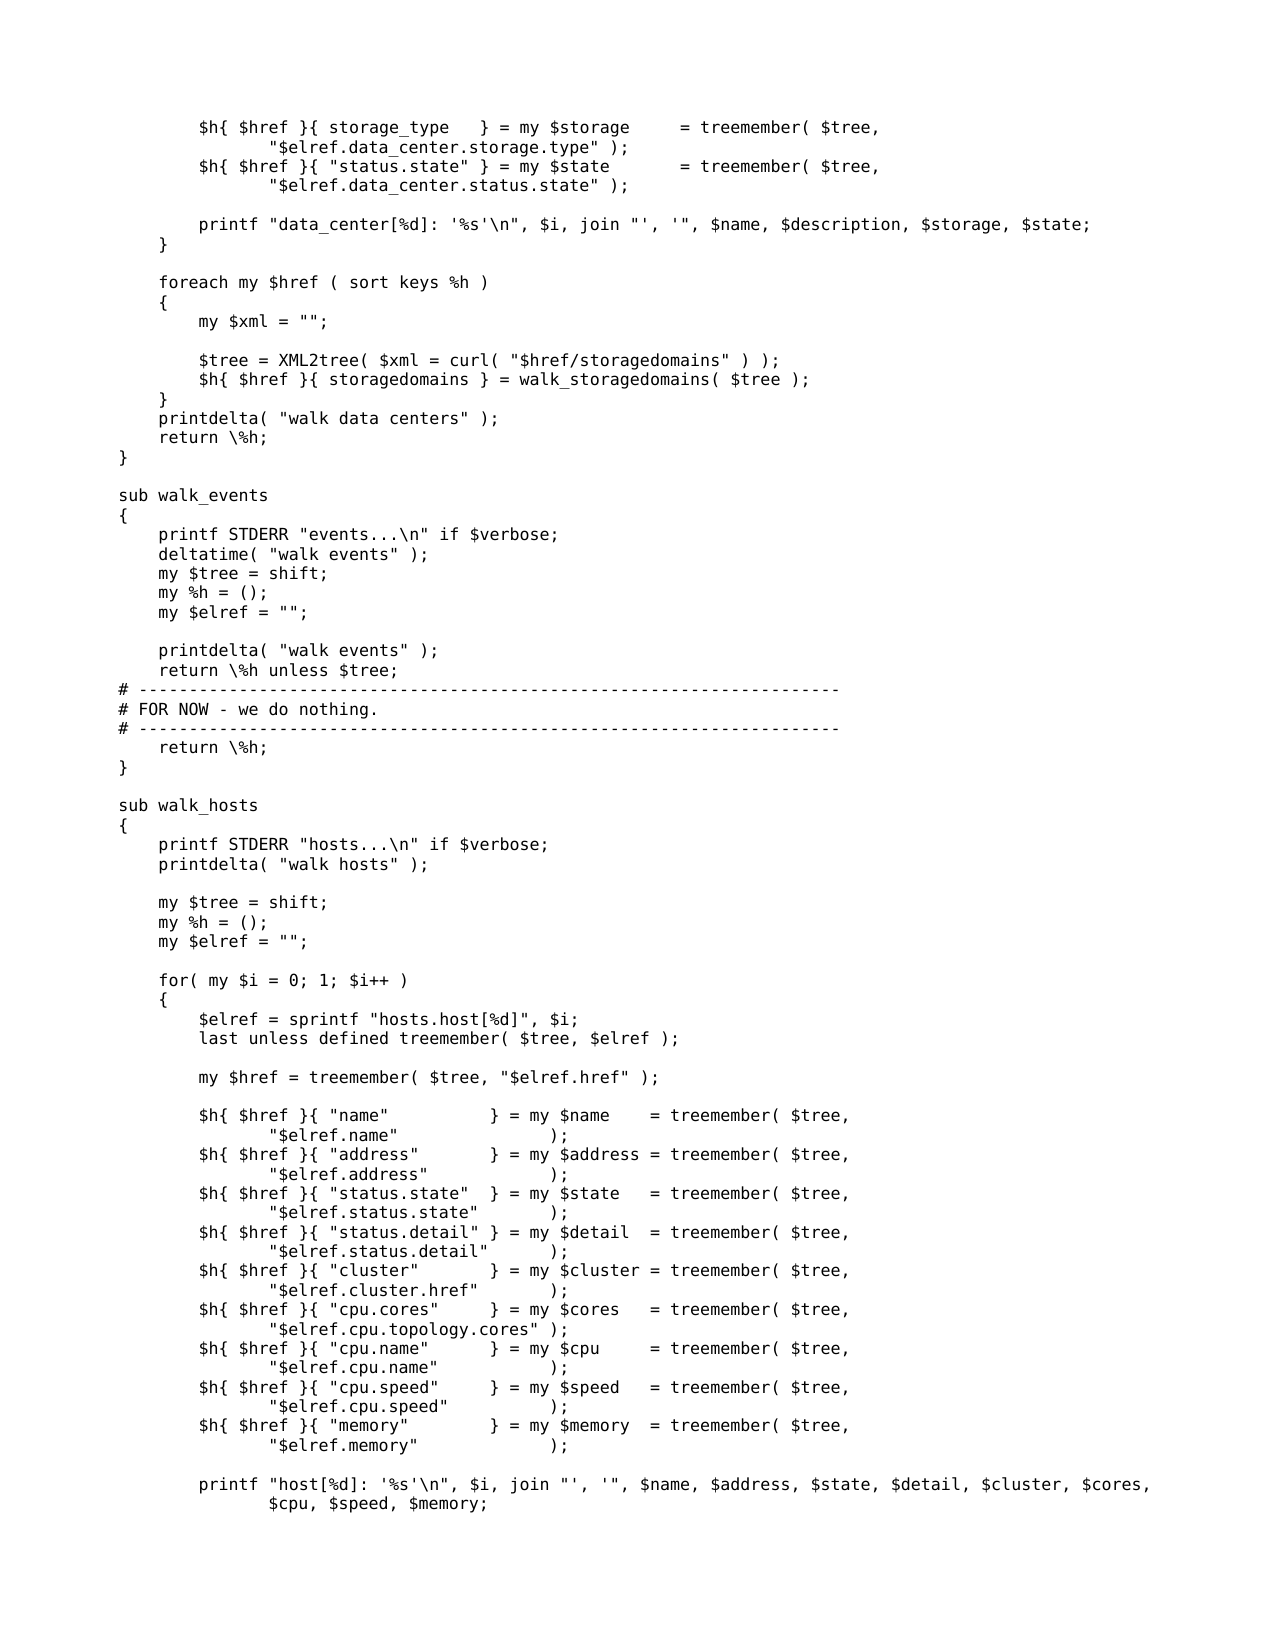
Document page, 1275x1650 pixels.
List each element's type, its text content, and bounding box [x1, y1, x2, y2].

text deltatime( "walk events" ); [118, 544, 1157, 564]
text my %h = (); [118, 583, 1157, 602]
text # ---------------------------------------------------------------------- [118, 719, 1157, 738]
text return \%h; [118, 738, 1157, 757]
text printf "data_center[%d]: '%s'\n", $i, join "', '", $name, $description, $storage, $state; [118, 215, 1157, 234]
text # FOR NOW - we do nothing. [118, 699, 1157, 719]
text } [118, 757, 1157, 777]
text printf STDERR "events...\n" if $verbose; [118, 525, 1157, 544]
text { [118, 292, 1157, 312]
text my $tree = shift; [118, 564, 1157, 583]
text printdelta( "walk events" ); [118, 641, 1157, 661]
text } [118, 234, 1157, 254]
text my $elref = ""; [118, 932, 1157, 951]
text my $tree = shift; [118, 893, 1157, 912]
text $h{ $href }{ storage_type } = my $storage = treemember( $tree, "$elref.data_center.storage.type" ); [118, 118, 1157, 157]
text sub walk_hosts [118, 796, 1157, 816]
text } [118, 447, 1157, 467]
text { [118, 990, 1157, 1009]
text last unless defined treemember( $tree, $elref ); [118, 1029, 1157, 1048]
text foreach my $href ( sort keys %h ) [118, 273, 1157, 292]
text $h{ $href }{ "cpu.name" } = my $cpu = treemember( $tree, "$elref.cpu.name" ); [118, 1339, 1157, 1377]
text my $elref = ""; [118, 602, 1157, 622]
text $h{ $href }{ "status.state" } = my $state = treemember( $tree, "$elref.status.state" ); [118, 1184, 1157, 1222]
text # ---------------------------------------------------------------------- [118, 680, 1157, 699]
text printf STDERR "hosts...\n" if $verbose; [118, 835, 1157, 854]
text printf "host[%d]: '%s'\n", $i, join "', '", $name, $address, $state, $detail, $cluster, $cores, $cpu, $speed, $memory; [118, 1474, 1157, 1513]
text { [118, 506, 1157, 525]
text $h{ $href }{ "address" } = my $address = treemember( $tree, "$elref.address" ); [118, 1145, 1157, 1184]
text $h{ $href }{ storagedomains } = walk_storagedomains( $tree ); [118, 370, 1157, 389]
text $h{ $href }{ "cpu.cores" } = my $cores = treemember( $tree, "$elref.cpu.topology.cores" ); [118, 1300, 1157, 1339]
text $tree = XML2tree( $xml = curl( "$href/storagedomains" ) ); [118, 351, 1157, 370]
text $h{ $href }{ "cluster" } = my $cluster = treemember( $tree, "$elref.cluster.href" ); [118, 1261, 1157, 1300]
text $h{ $href }{ "cpu.speed" } = my $speed = treemember( $tree, "$elref.cpu.speed" ); [118, 1377, 1157, 1416]
text $h{ $href }{ "status.state" } = my $state = treemember( $tree, "$elref.data_center.status.state" ); [118, 157, 1157, 196]
text $h{ $href }{ "memory" } = my $memory = treemember( $tree, "$elref.memory" ); [118, 1416, 1157, 1455]
text $h{ $href }{ "status.detail" } = my $detail = treemember( $tree, "$elref.status.detail" ); [118, 1222, 1157, 1261]
text printdelta( "walk hosts" ); [118, 854, 1157, 874]
text my %h = (); [118, 912, 1157, 932]
text for( my $i = 0; 1; $i++ ) [118, 971, 1157, 990]
text return \%h; [118, 428, 1157, 447]
text my $href = treemember( $tree, "$elref.href" ); [118, 1067, 1157, 1087]
text $elref = sprintf "hosts.host[%d]", $i; [118, 1009, 1157, 1029]
text } [118, 389, 1157, 409]
text $h{ $href }{ "name" } = my $name = treemember( $tree, "$elref.name" ); [118, 1106, 1157, 1145]
text my $xml = ""; [118, 312, 1157, 331]
text printdelta( "walk data centers" ); [118, 409, 1157, 428]
text { [118, 816, 1157, 835]
text sub walk_events [118, 486, 1157, 506]
text return \%h unless $tree; [118, 661, 1157, 680]
